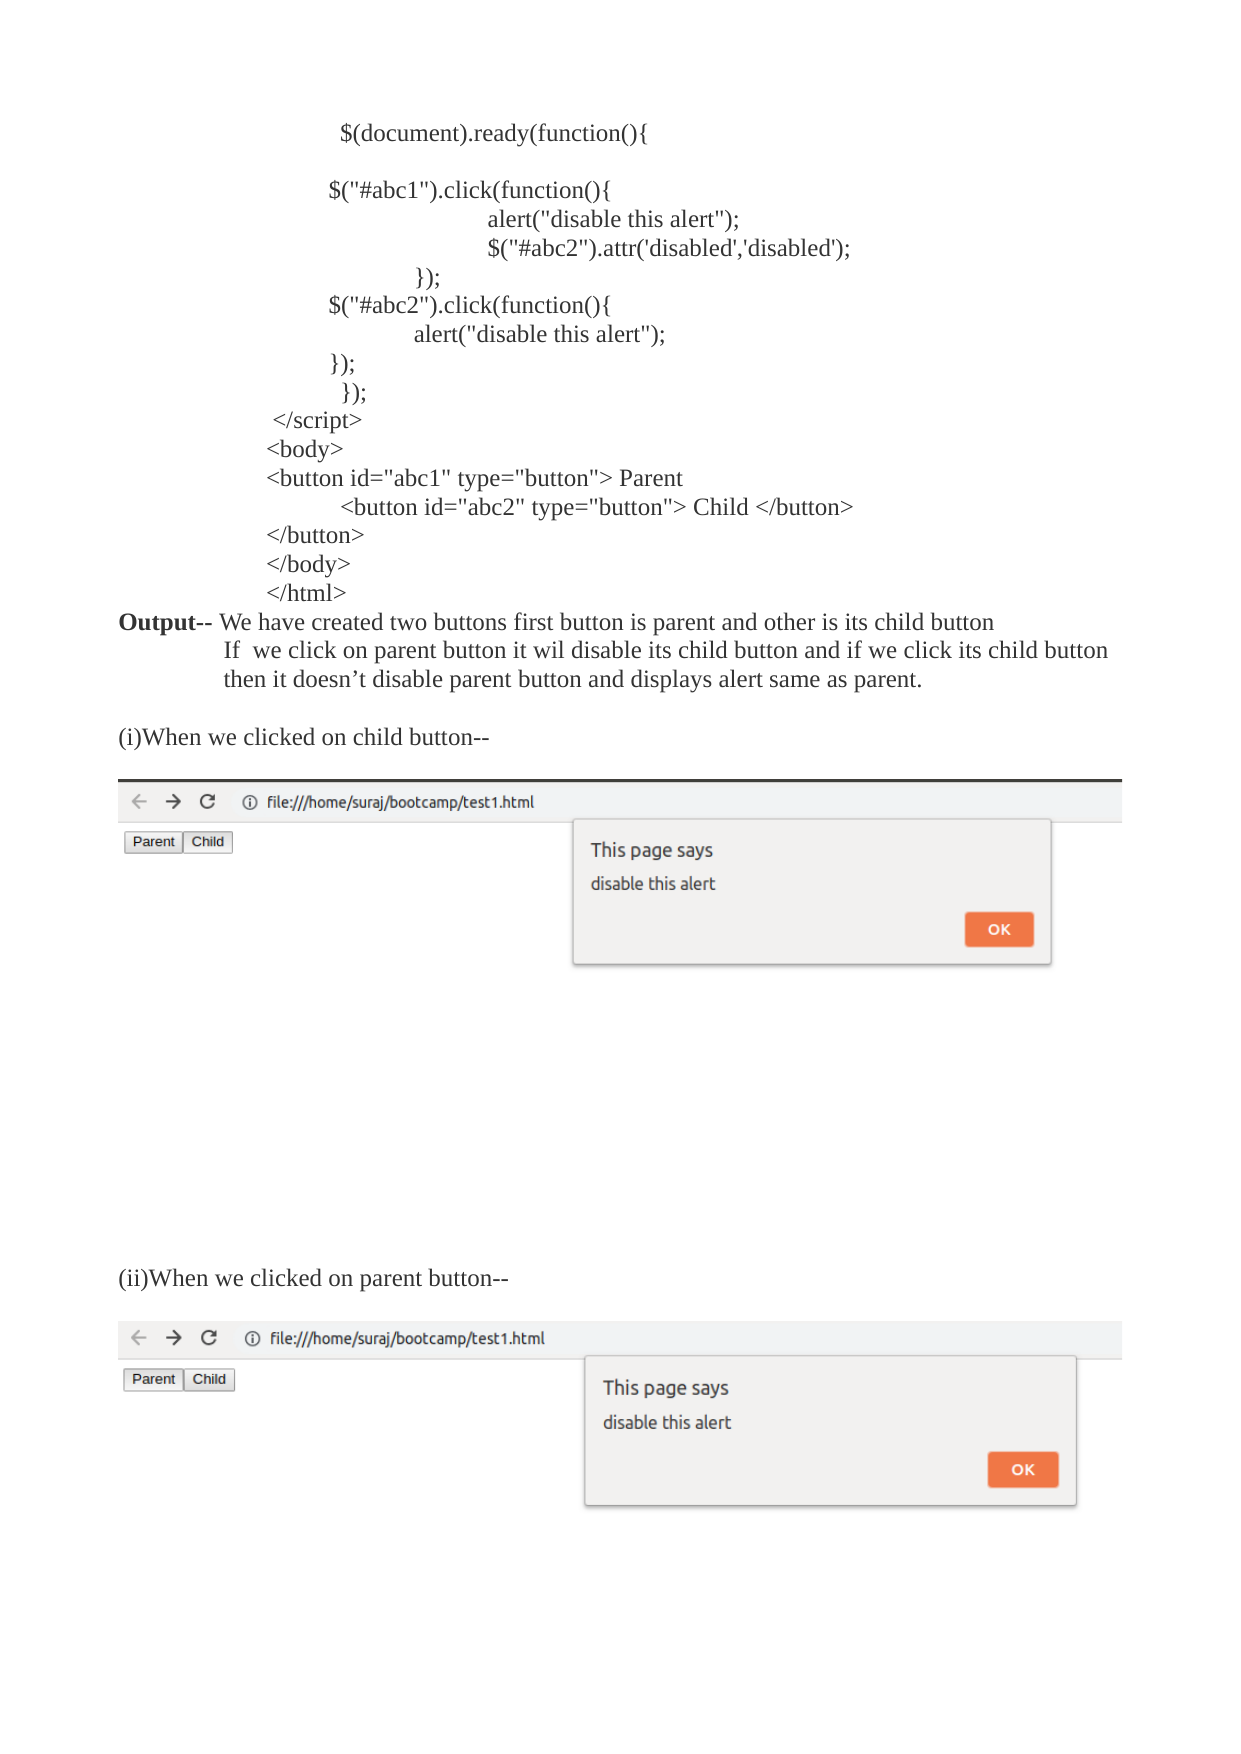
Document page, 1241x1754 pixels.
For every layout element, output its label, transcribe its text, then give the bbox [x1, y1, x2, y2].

text alert("disable this alert"); [118, 319, 1122, 348]
text </button> [118, 521, 1122, 549]
text $(document).ready(function(){ [118, 118, 1122, 147]
text </script> [118, 406, 1122, 434]
text <body> [118, 434, 1122, 463]
text }); [118, 348, 1122, 377]
text If we click on parent button it wil disable its child button and if we click its child button then it doesn’t disable parent button and displays alert same as parent. [118, 636, 1122, 693]
text (i)When we clicked on child button-- [118, 722, 1122, 751]
text }); [118, 262, 1122, 291]
picture [118, 779, 1123, 1063]
text }); [118, 377, 1122, 406]
text $("#abc2").attr('disabled','disabled'); [118, 233, 1122, 262]
text Output-- We have created two buttons first button is parent and other is its child button [118, 607, 1122, 636]
text $("#abc1").click(function(){ [118, 176, 1122, 204]
text (ii)When we clicked on parent button-- [118, 1263, 1122, 1292]
text </body> [118, 549, 1122, 578]
text <button id="abc2" type="button"> Child </button> [118, 492, 1122, 521]
text $("#abc2").click(function(){ [118, 291, 1122, 319]
picture [118, 1321, 1123, 1581]
text </html> [118, 578, 1122, 607]
text <button id="abc1" type="button"> Parent [118, 463, 1122, 492]
text alert("disable this alert"); [118, 204, 1122, 233]
